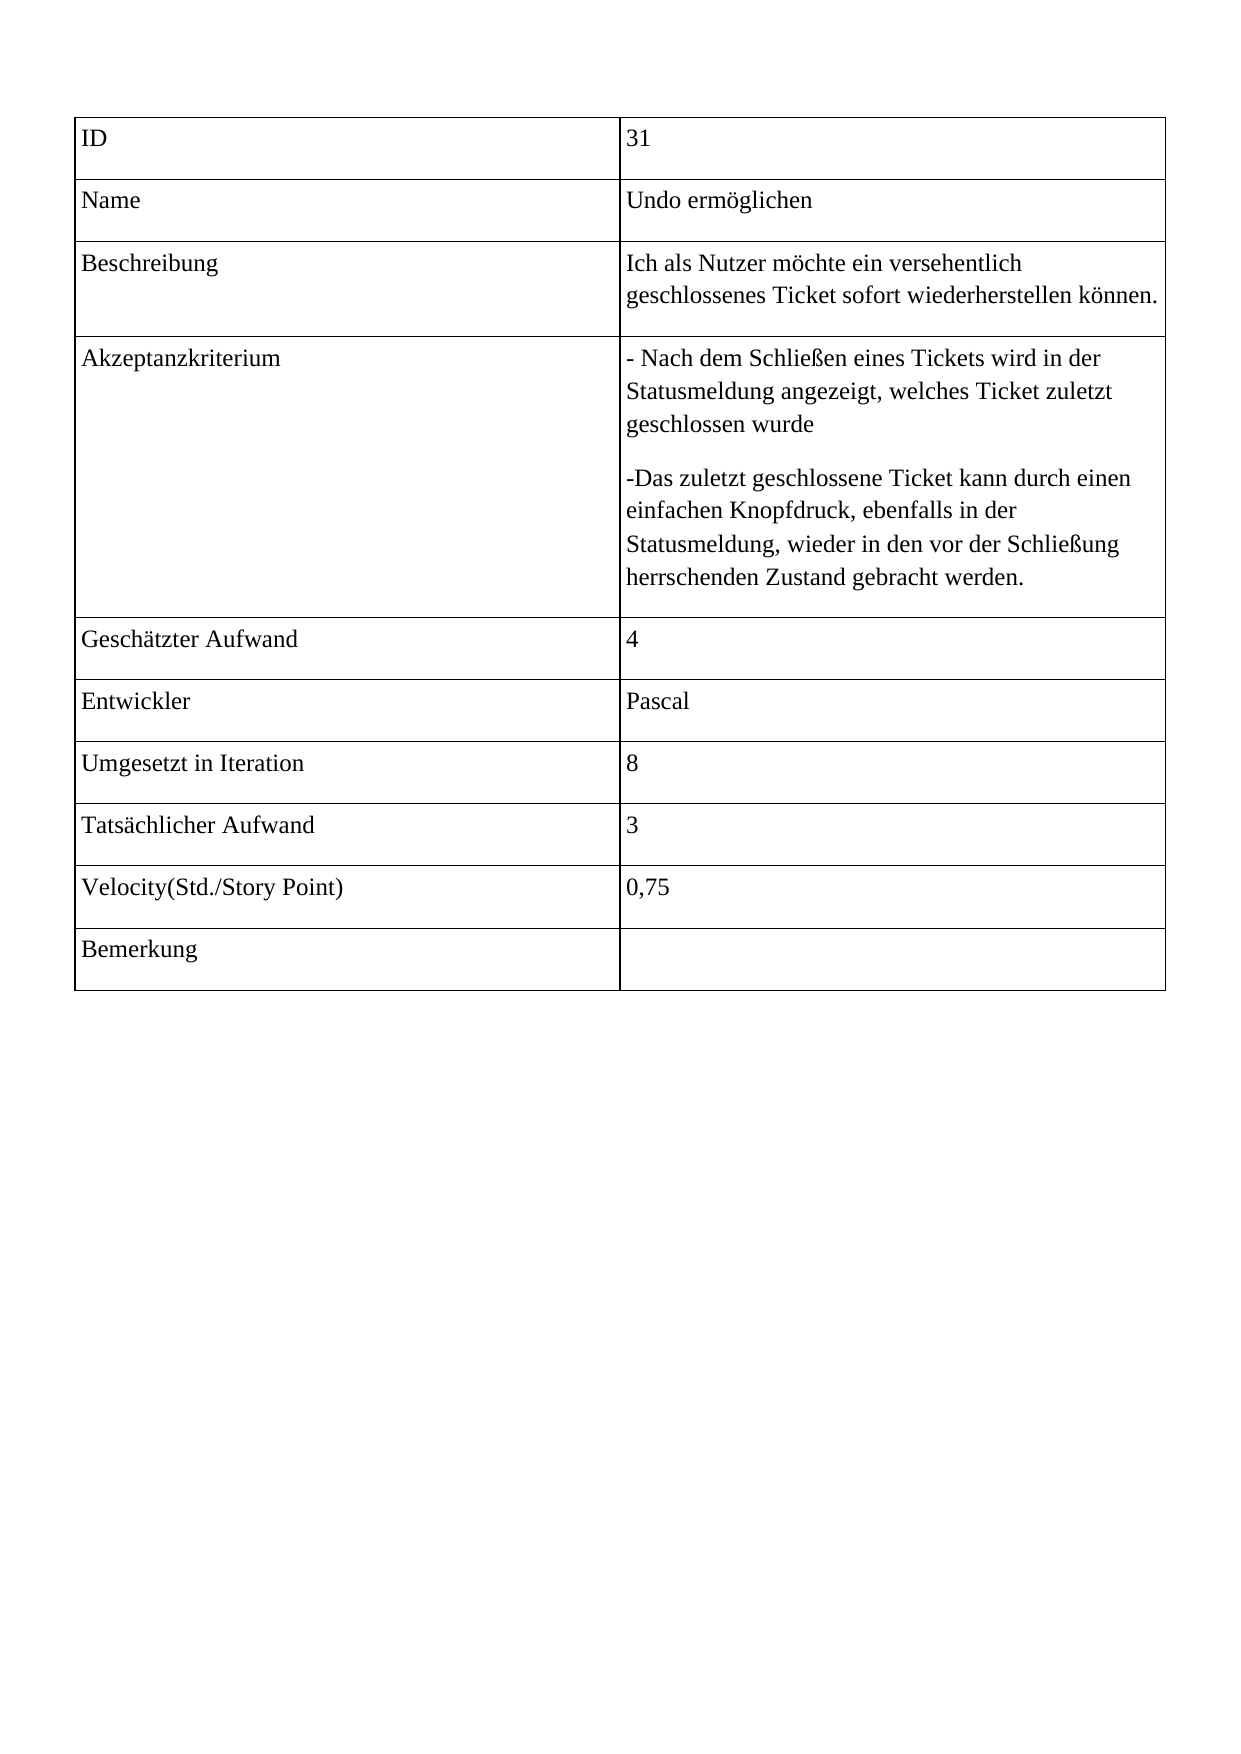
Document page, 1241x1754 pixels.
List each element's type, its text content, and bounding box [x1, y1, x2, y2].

table_cell Beschreibung [76, 242, 619, 336]
table_cell Geschätzter Aufwand [76, 618, 619, 679]
table_cell - Nach dem Schließen eines Tickets wird in der Statusmeldung angezeigt, welches Ticket zuletzt geschlossen wurde -Das zuletzt geschlossene Ticket kann durch einen einfachen Knopfdruck, ebenfalls in der Statusmeldung, wieder in den vor der Schließung herrschenden Zustand gebracht werden. [621, 337, 1165, 617]
table_cell Velocity(Std./Story Point) [76, 866, 619, 927]
table_cell Tatsächlicher Aufwand [76, 804, 619, 865]
table_cell Undo ermöglichen [621, 180, 1165, 241]
table_cell Umgesetzt in Iteration [76, 742, 619, 803]
table_cell Bemerkung [76, 929, 619, 989]
table_cell [621, 929, 1165, 989]
table_header ID [76, 118, 619, 179]
table_cell Entwickler [76, 680, 619, 741]
table_cell 0,75 [621, 866, 1165, 927]
table_cell 8 [621, 742, 1165, 803]
table_cell 4 [621, 618, 1165, 679]
table_cell Name [76, 180, 619, 241]
table_cell Pascal [621, 680, 1165, 741]
table_cell Akzeptanzkriterium [76, 337, 619, 617]
table_header 31 [621, 118, 1165, 179]
table_cell Ich als Nutzer möchte ein versehentlich geschlossenes Ticket sofort wiederherstellen können. [621, 242, 1165, 336]
table_cell 3 [621, 804, 1165, 865]
